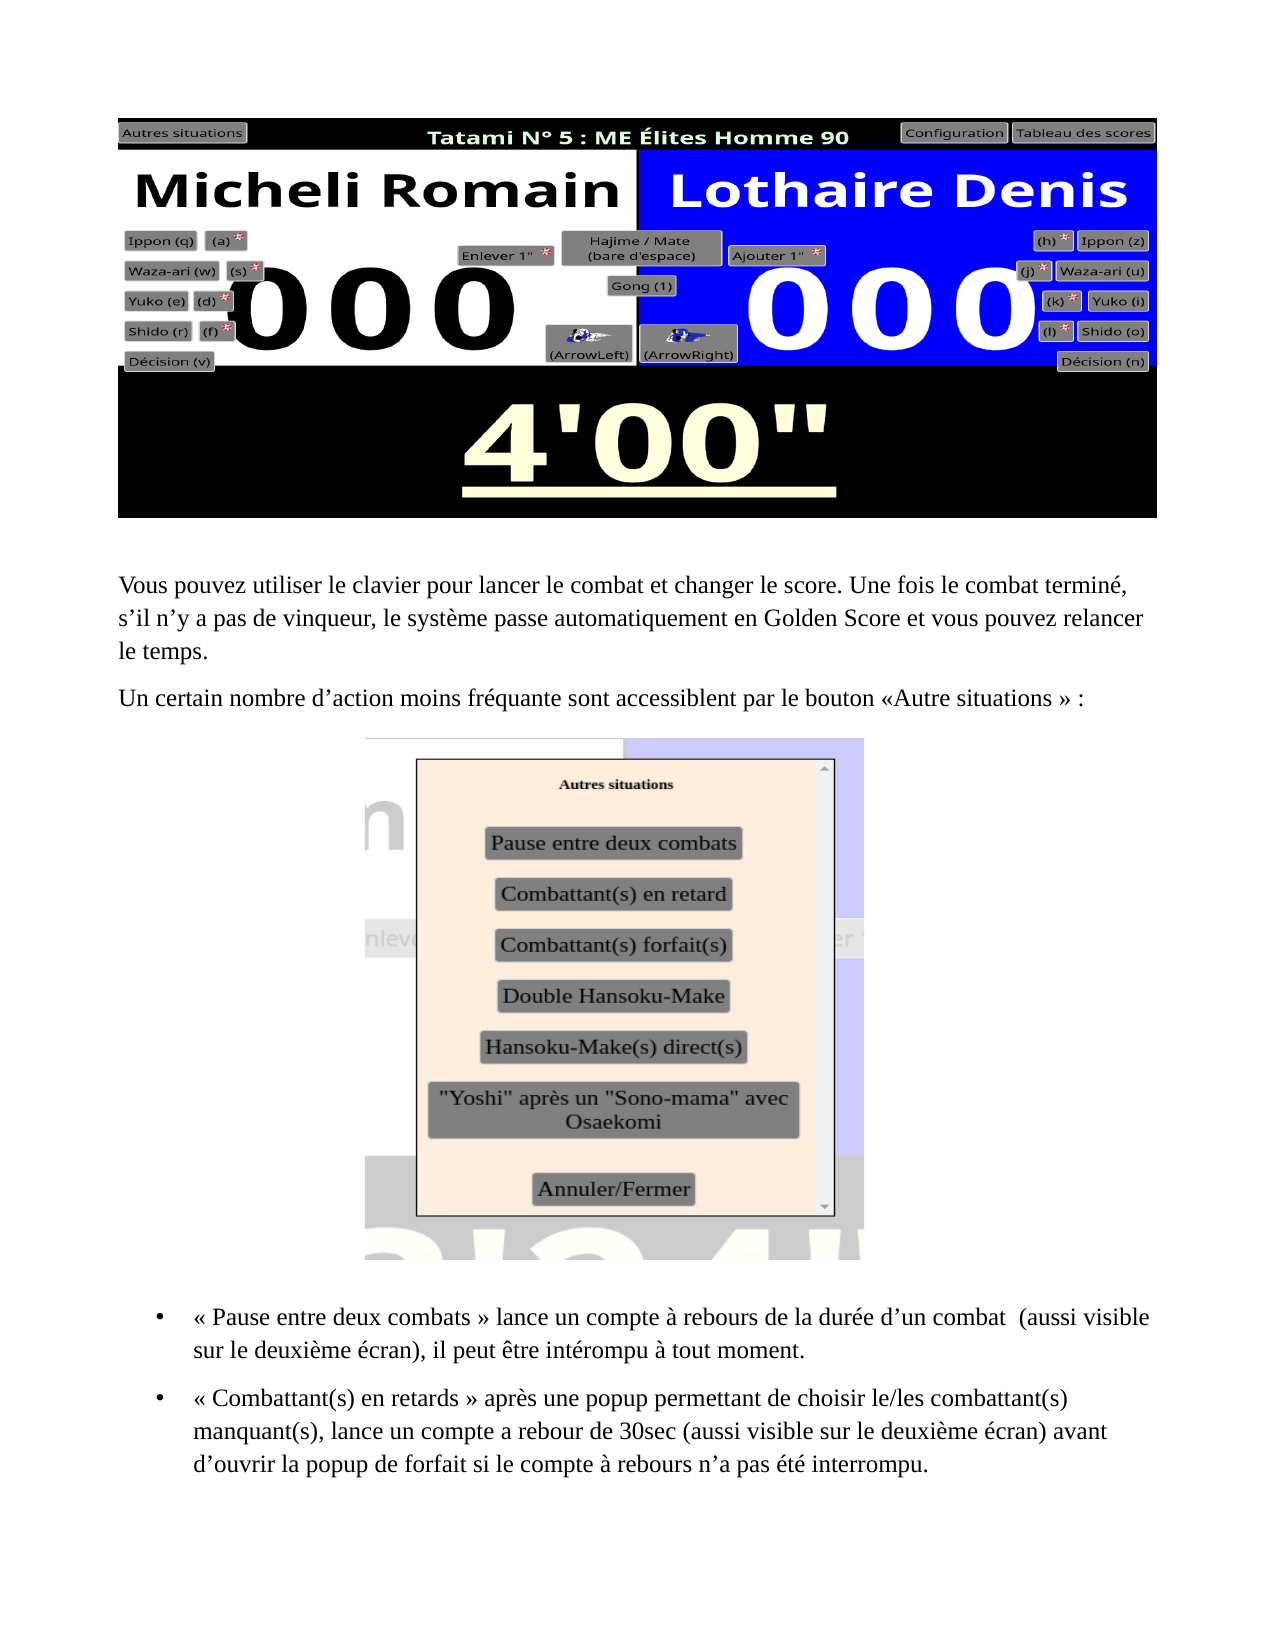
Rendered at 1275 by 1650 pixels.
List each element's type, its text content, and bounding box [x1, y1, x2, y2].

list « Pause entre deux combats » lance un compte à rebours de la durée d’un combat (aussi visible sur le deuxième écran), il peut être intérompu à tout moment. [156, 1302, 1157, 1364]
text Un certain nombre d’action moins fréquante sont accessiblent par le bouton «Autre situations » : [118, 683, 1157, 712]
text Vous pouvez utiliser le clavier pour lancer le combat et changer le score. Une fois le combat terminé, s’il n’y a pas de vinqueur, le système passe automatiquement en Golden Score et vous pouvez relancer le temps. [118, 570, 1157, 664]
picture [118, 118, 1157, 518]
list « Combattant(s) en retards » après une popup permettant de choisir le/les combattant(s) manquant(s), lance un compte a rebour de 30sec (aussi visible sur le deuxième écran) avant d’ouvrir la popup de forfait si le compte à rebours n’a pas été interrompu. [156, 1383, 1157, 1478]
picture [364, 738, 865, 1260]
